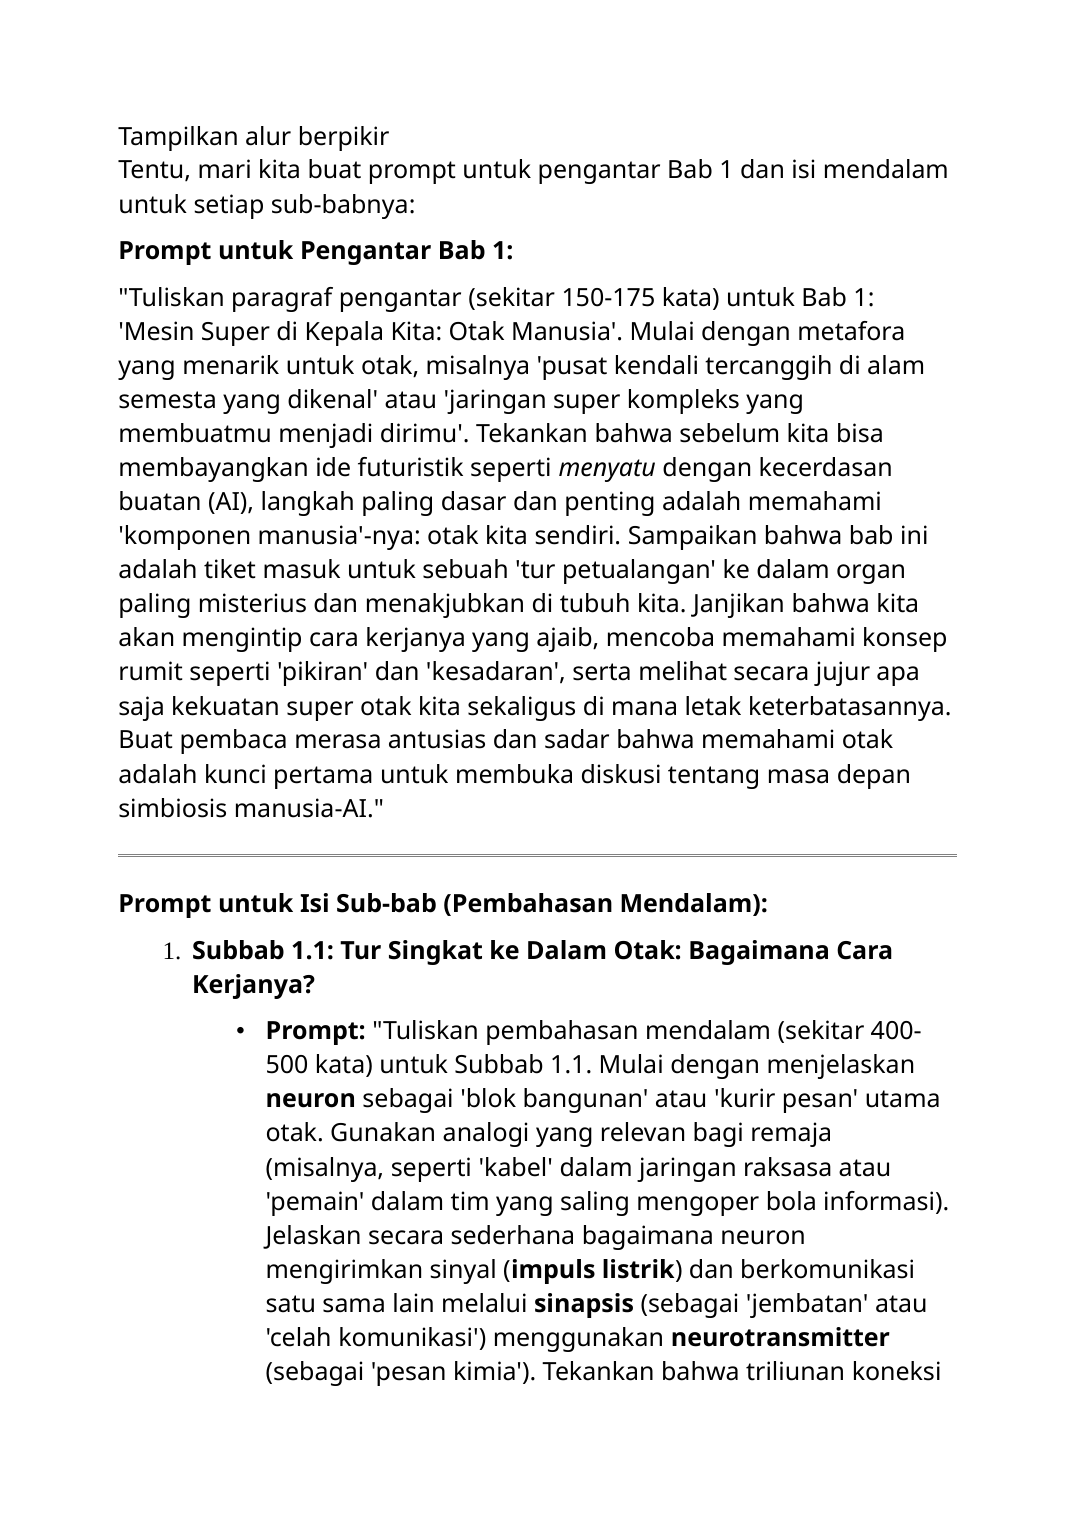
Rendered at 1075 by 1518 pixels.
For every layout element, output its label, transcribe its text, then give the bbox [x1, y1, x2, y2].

text Prompt untuk Isi Sub-bab (Pembahasan Mendalam): [118, 886, 957, 920]
list Subbab 1.1: Tur Singkat ke Dalam Otak: Bagaimana Cara Kerjanya? [162, 932, 957, 1000]
text Tentu, mari kita buat prompt untuk pengantar Bab 1 dan isi mendalam untuk setiap sub-babnya: [118, 152, 957, 220]
text "Tuliskan paragraf pengantar (sekitar 150-175 kata) untuk Bab 1: 'Mesin Super di Kepala Kita: Otak Manusia'. Mulai dengan metafora yang menarik untuk otak, misalnya 'pusat kendali tercanggih di alam semesta yang dikenal' atau 'jaringan super kompleks yang membuatmu menjadi dirimu'. Tekankan bahwa sebelum kita bisa membayangkan ide futuristik seperti menyatu dengan kecerdasan buatan (AI), langkah paling dasar dan penting adalah memahami 'komponen manusia'-nya: otak kita sendiri. Sampaikan bahwa bab ini adalah tiket masuk untuk sebuah 'tur petualangan' ke dalam organ paling misterius dan menakjubkan di tubuh kita. Janjikan bahwa kita akan mengintip cara kerjanya yang ajaib, mencoba memahami konsep rumit seperti 'pikiran' dan 'kesadaran', serta melihat secara jujur apa saja kekuatan super otak kita sekaligus di mana letak keterbatasannya. Buat pembaca merasa antusias dan sadar bahwa memahami otak adalah kunci pertama untuk membuka diskusi tentang masa depan simbiosis manusia-AI." [118, 279, 957, 824]
text Prompt untuk Pengantar Bab 1: [118, 233, 957, 267]
text Tampilkan alur berpikir [118, 118, 957, 152]
list Prompt: "Tuliskan pembahasan mendalam (sekitar 400-500 kata) untuk Subbab 1.1. Mulai dengan menjelaskan neuron sebagai 'blok bangunan' atau 'kurir pesan' utama otak. Gunakan analogi yang relevan bagi remaja (misalnya, seperti 'kabel' dalam jaringan raksasa atau 'pemain' dalam tim yang saling mengoper bola informasi). Jelaskan secara sederhana bagaimana neuron mengirimkan sinyal (impuls listrik) dan berkomunikasi satu sama lain melalui sinapsis (sebagai 'jembatan' atau 'celah komunikasi') menggunakan neurotransmitter (sebagai 'pesan kimia'). Tekankan bahwa triliunan koneksi [236, 1013, 957, 1388]
